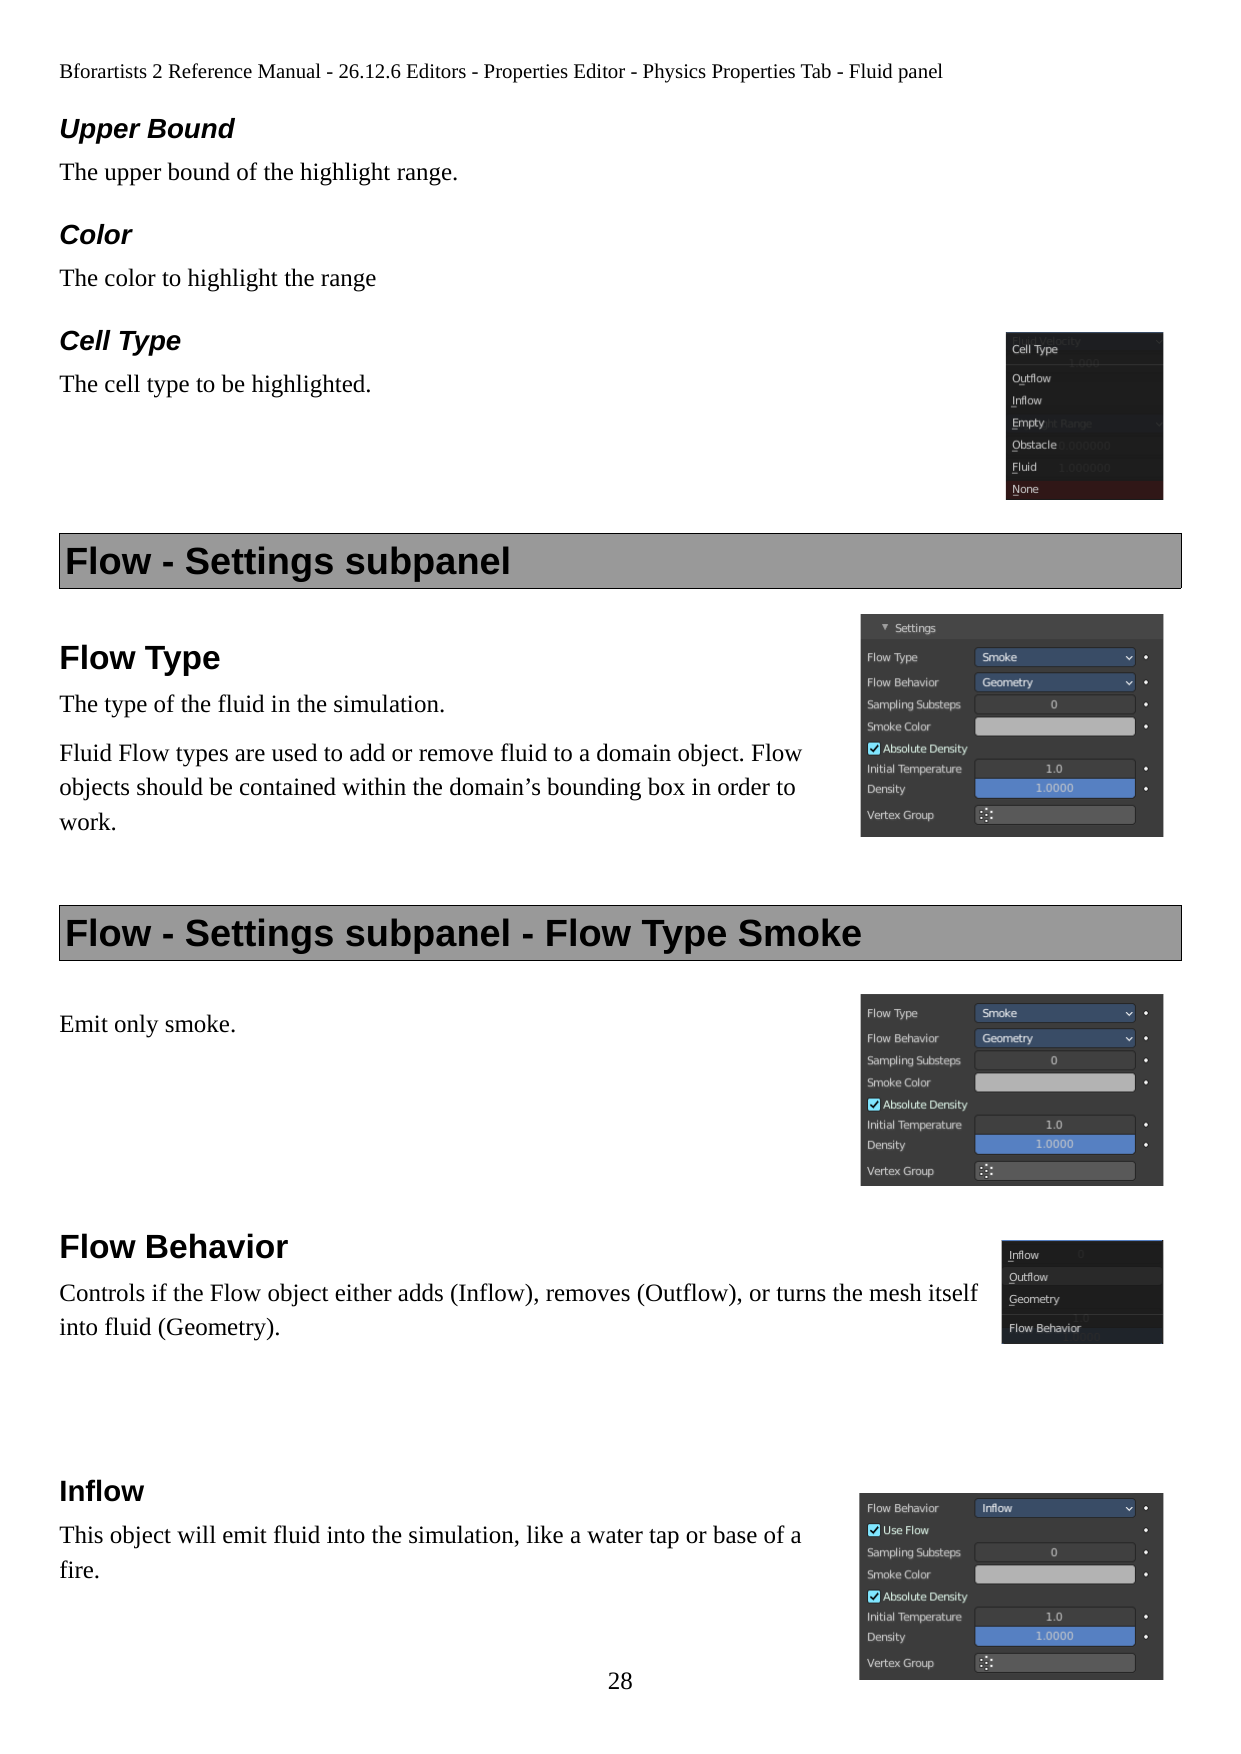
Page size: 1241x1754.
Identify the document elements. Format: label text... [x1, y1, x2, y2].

picture [860, 614, 1164, 837]
text The type of the fluid in the simulation. [59, 689, 860, 718]
subtitle Color [59, 218, 1181, 250]
subtitle Cell Type [59, 324, 1181, 356]
text Emit only smoke. [59, 1009, 860, 1038]
text Controls if the Flow object either adds (Inflow), removes (Outflow), or turns the mesh itself into fluid (Geometry). [59, 1278, 1001, 1341]
subtitle Upper Bound [59, 113, 1181, 144]
table_header Flow - Settings subpanel - Flow Type Smoke [60, 906, 1181, 960]
text The color to highlight the range [59, 263, 1181, 292]
text The upper bound of the highlight range. [59, 157, 1181, 186]
picture [860, 994, 1164, 1186]
subtitle Flow Behavior [59, 1227, 1181, 1265]
text Fluid Flow types are used to add or remove fluid to a domain object. Flow objects should be contained within the domain’s bounding box in order to work. [59, 738, 860, 836]
subtitle Flow Type [59, 638, 860, 676]
picture [1005, 332, 1164, 500]
subtitle Inflow [59, 1474, 1181, 1508]
picture [1001, 1240, 1164, 1344]
text The cell type to be highlighted. [59, 369, 1005, 398]
text [1164, 1009, 1181, 1038]
text This object will emit fluid into the simulation, like a water tap or base of a fire. [59, 1520, 859, 1583]
picture [859, 1493, 1164, 1680]
subtitle [1164, 638, 1181, 676]
table_header Flow - Settings subpanel [60, 534, 1181, 588]
